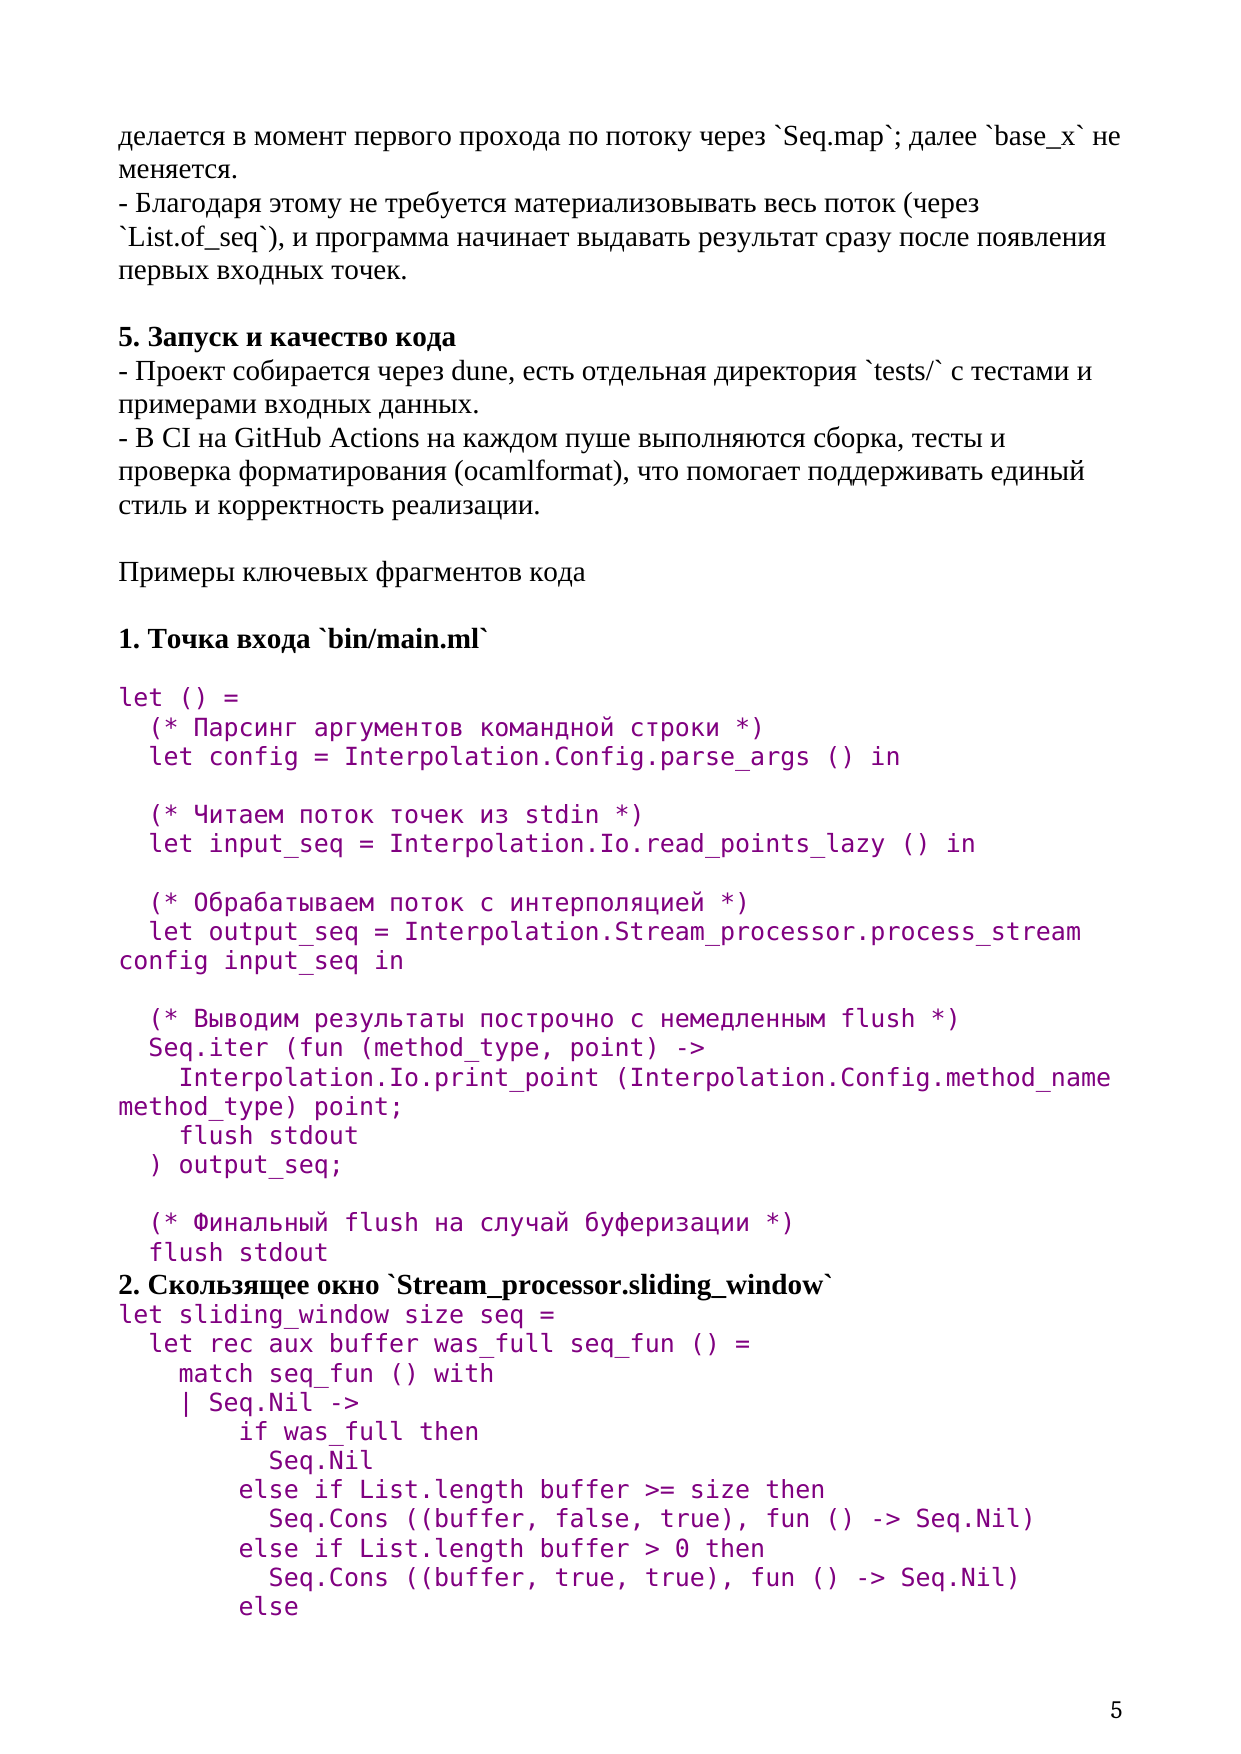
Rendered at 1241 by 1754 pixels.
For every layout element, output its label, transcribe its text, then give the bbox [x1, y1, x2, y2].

text - Проект собирается через dune, есть отдельная директория `tests/` с тестами и примерами входных данных. [118, 353, 1122, 420]
text let input_seq = Interpolation.Io.read_points_lazy () in [118, 829, 1122, 858]
text (* Выводим результаты построчно с немедленным flush *) [118, 1004, 1122, 1033]
text let output_seq = Interpolation.Stream_processor.process_stream config input_seq in [118, 917, 1122, 975]
text flush stdout [118, 1238, 1122, 1267]
text Seq.Cons ((buffer, true, true), fun () -> Seq.Nil) [118, 1563, 1122, 1592]
text let config = Interpolation.Config.parse_args () in [118, 742, 1122, 771]
text let rec aux buffer was_full seq_fun () = [118, 1329, 1122, 1359]
text Seq.Cons ((buffer, false, true), fun () -> Seq.Nil) [118, 1504, 1122, 1534]
text Seq.Nil [118, 1446, 1122, 1475]
text 2. Скользящее окно `Stream_processor.sliding_window` [118, 1267, 1122, 1300]
text else if List.length buffer >= size then [118, 1475, 1122, 1504]
text (* Читаем поток точек из stdin *) [118, 800, 1122, 829]
text 1. Точка входа `bin/main.ml` [118, 621, 1122, 655]
text match seq_fun () with [118, 1359, 1122, 1388]
text (* Парсинг аргументов командной строки *) [118, 713, 1122, 742]
text Примеры ключевых фрагментов кода [118, 554, 1122, 588]
text - В CI на GitHub Actions на каждом пуше выполняются сборка, тесты и проверка форматирования (ocamlformat), что помогает поддерживать единый стиль и корректность реализации. [118, 420, 1122, 521]
text else [118, 1592, 1122, 1621]
text flush stdout [118, 1121, 1122, 1150]
text (* Финальный flush на случай буферизации *) [118, 1208, 1122, 1238]
text (* Обрабатываем поток с интерполяцией *) [118, 888, 1122, 917]
text | Seq.Nil -> [118, 1388, 1122, 1417]
text Interpolation.Io.print_point (Interpolation.Config.method_name method_type) point; [118, 1063, 1122, 1121]
text делается в момент первого прохода по потоку через `Seq.map`; далее `base_x` не меняется. [118, 118, 1122, 185]
text else if List.length buffer > 0 then [118, 1534, 1122, 1563]
text let () = [118, 683, 1122, 713]
text if was_full then [118, 1417, 1122, 1446]
text Seq.iter (fun (method_type, point) -> [118, 1033, 1122, 1063]
text ) output_seq; [118, 1150, 1122, 1179]
text 5. Запуск и качество кода [118, 319, 1122, 353]
text let sliding_window size seq = [118, 1300, 1122, 1329]
text - Благодаря этому не требуется материализовывать весь поток (через `List.of_seq`), и программа начинает выдавать результат сразу после появления первых входных точек. [118, 185, 1122, 286]
